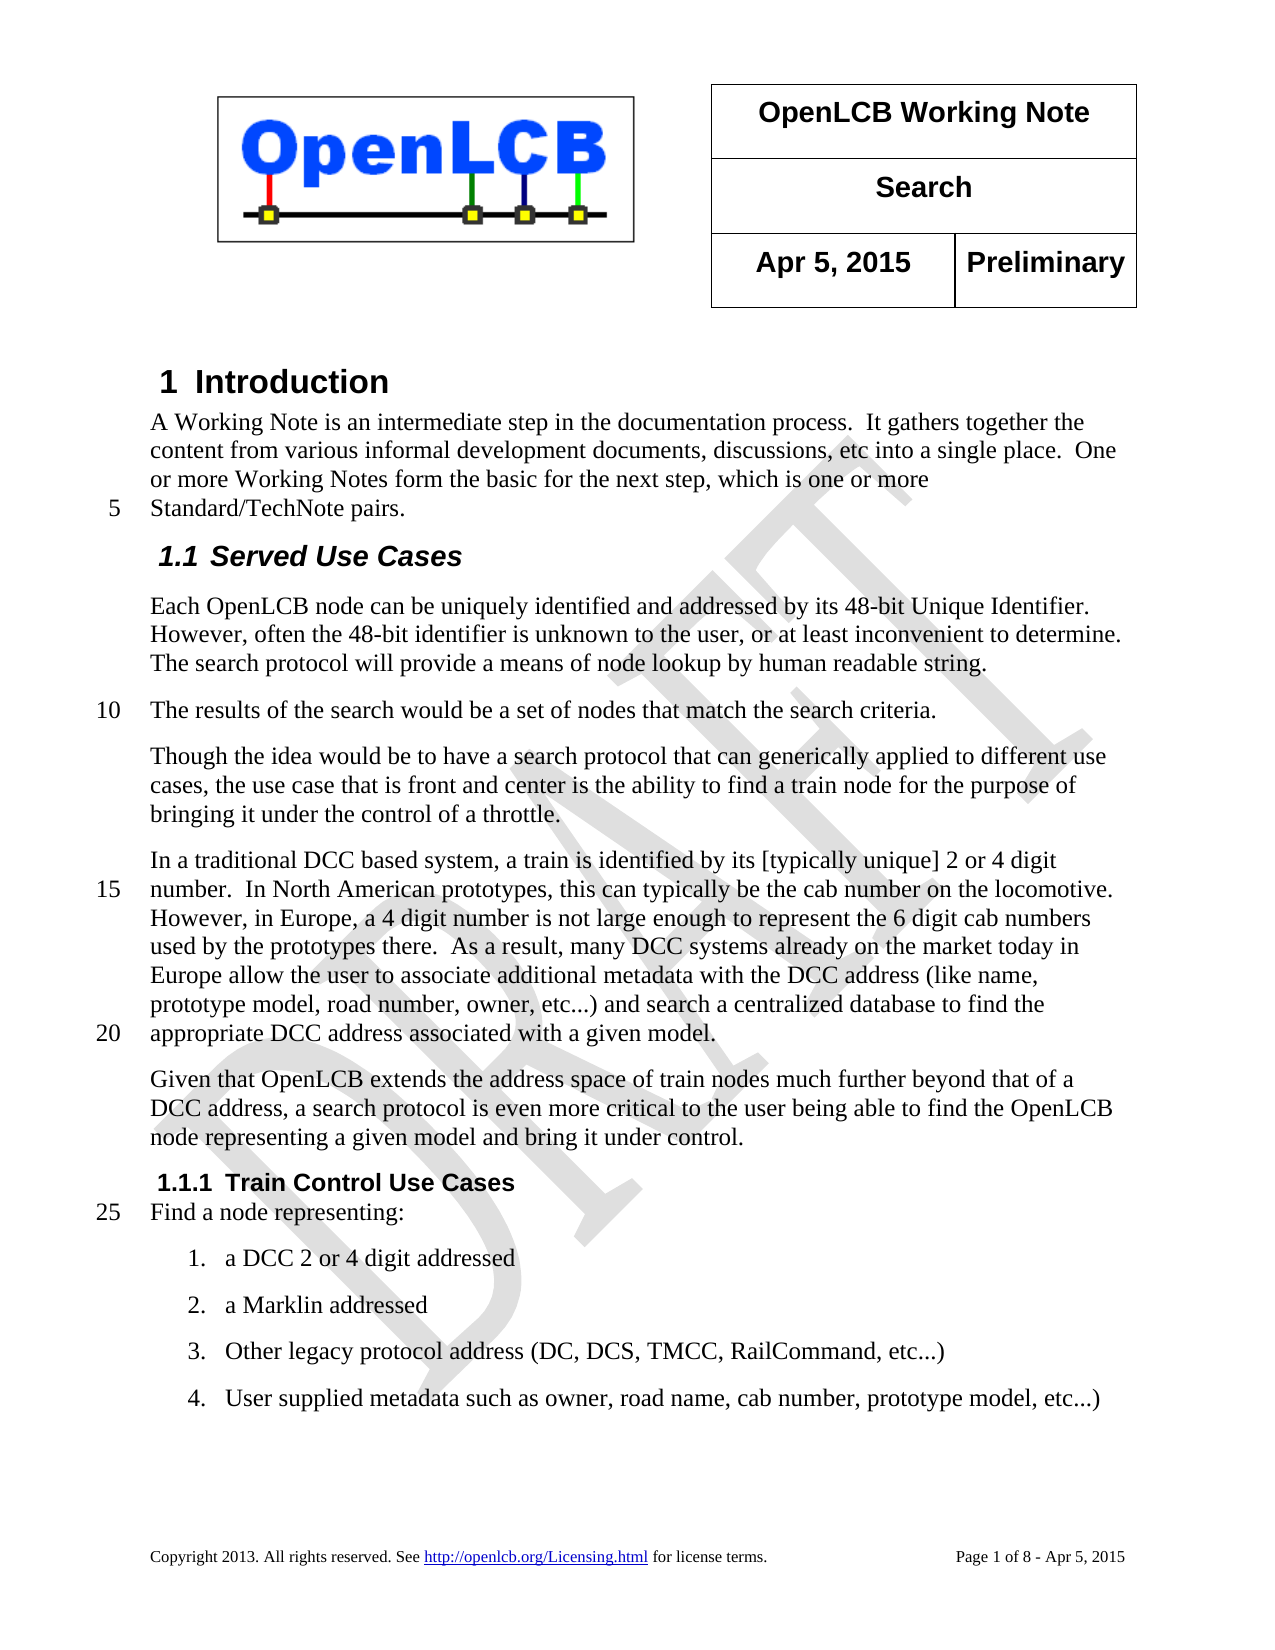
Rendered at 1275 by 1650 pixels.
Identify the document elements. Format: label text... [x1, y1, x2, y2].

text The results of the search would be a set of nodes that match the search criteria. [705, 695, 814, 723]
subtitle Introduction [150, 362, 1125, 401]
subtitle Train Control Use Cases [471, 1168, 566, 1197]
list a DCC 2 or 4 digit addressed [515, 1243, 1125, 1272]
list User supplied metadata such as owner, road name, cab number, prototype model, etc...) [187, 1383, 1125, 1411]
list a Marklin addressed [187, 1290, 377, 1318]
text Find a node representing: [300, 1197, 473, 1226]
text Given that OpenLCB extends the address space of train nodes much further beyond that of a DCC address, a search protocol is even more critical to the user being able to find the OpenLCB node representing a given model and bring it under control. [150, 1064, 217, 1150]
subtitle [757, 539, 840, 573]
text Find a node representing: [607, 1197, 1125, 1226]
text Though the idea would be to have a search protocol that can generically applied to different use cases, the use case that is front and center is the ability to find a train node for the purpose of bringing it under the control of a throttle. [802, 741, 1125, 827]
text The results of the search would be a set of nodes that match the search criteria. [807, 695, 990, 723]
text Given that OpenLCB extends the address space of train nodes much further beyond that of a DCC address, a search protocol is even more critical to the user being able to find the OpenLCB node representing a given model and bring it under control. [502, 1064, 1125, 1150]
text Each OpenLCB node can be uniquely identified and addressed by its 48-bit Unique Identifier. However, often the 48-bit identifier is unknown to the user, or at least inconvenient to determine. The search protocol will provide a means of node lookup by human readable string. [150, 591, 690, 677]
text The results of the search would be a set of nodes that match the search criteria. [150, 695, 689, 723]
subtitle Train Control Use Cases [581, 1168, 1125, 1197]
text Given that OpenLCB extends the address space of train nodes much further beyond that of a DCC address, a search protocol is even more critical to the user being able to find the OpenLCB node representing a given model and bring it under control. [216, 1071, 410, 1150]
text Each OpenLCB node can be uniquely identified and addressed by its 48-bit Unique Identifier. However, often the 48-bit identifier is unknown to the user, or at least inconvenient to determine. The search protocol will provide a means of node lookup by human readable string. [902, 591, 1125, 677]
text Each OpenLCB node can be uniquely identified and addressed by its 48-bit Unique Identifier. However, often the 48-bit identifier is unknown to the user, or at least inconvenient to determine. The search protocol will provide a means of node lookup by human readable string. [665, 591, 944, 677]
text Given that OpenLCB extends the address space of train nodes much further beyond that of a DCC address, a search protocol is even more critical to the user being able to find the OpenLCB node representing a given model and bring it under control. [359, 1064, 519, 1150]
list Other legacy protocol address (DC, DCS, TMCC, RailCommand, etc...) [469, 1336, 1125, 1365]
subtitle Served Use Cases [150, 539, 742, 573]
text Find a node representing: [150, 1197, 285, 1226]
picture [216, 95, 636, 244]
text Though the idea would be to have a search protocol that can generically applied to different use cases, the use case that is front and center is the ability to find a train node for the purpose of bringing it under the control of a throttle. [150, 741, 793, 827]
list Other legacy protocol address (DC, DCS, TMCC, RailCommand, etc...) [187, 1336, 424, 1365]
list a Marklin addressed [512, 1290, 1125, 1318]
text A Working Note is an intermediate step in the documentation process. It gathers together the content from various informal development documents, discussions, etc into a single place. One or more Working Notes form the basic for the next step, which is one or more Standard/TechNote pairs. [150, 407, 1125, 522]
subtitle [850, 539, 1125, 573]
text In a traditional DCC based system, a train is identified by its [typically unique] 2 or 4 digit number. In North American prototypes, this can typically be the cab number on the locomotive. However, in Europe, a 4 digit number is not large enough to represent the 6 digit cab numbers used by the prototypes there. As a result, many DCC systems already on the market today in Europe allow the user to associate additional metadata with the DCC address (like name, prototype model, road number, owner, etc...) and search a centralized database to find the appropriate DCC address associated with a given model. [669, 845, 1125, 1046]
text Given that OpenLCB extends the address space of train nodes much further beyond that of a DCC address, a search protocol is even more critical to the user being able to find the OpenLCB node representing a given model and bring it under control. [595, 1064, 719, 1110]
text Find a node representing: [492, 1197, 584, 1226]
list a DCC 2 or 4 digit addressed [187, 1243, 331, 1272]
subtitle Train Control Use Cases [150, 1168, 256, 1197]
text In a traditional DCC based system, a train is identified by its [typically unique] 2 or 4 digit number. In North American prototypes, this can typically be the cab number on the locomotive. However, in Europe, a 4 digit number is not large enough to represent the 6 digit cab numbers used by the prototypes there. As a result, many DCC systems already on the market today in Europe allow the user to associate additional metadata with the DCC address (like name, prototype model, road number, owner, etc...) and search a centralized database to find the appropriate DCC address associated with a given model. [150, 845, 699, 1046]
list a DCC 2 or 4 digit addressed [346, 1243, 493, 1272]
subtitle Train Control Use Cases [271, 1168, 452, 1197]
list a Marklin addressed [393, 1290, 493, 1318]
text In a traditional DCC based system, a train is identified by its [typically unique] 2 or 4 digit number. In North American prototypes, this can typically be the cab number on the locomotive. However, in Europe, a 4 digit number is not large enough to represent the 6 digit cab numbers used by the prototypes there. As a result, many DCC systems already on the market today in Europe allow the user to associate additional metadata with the DCC address (like name, prototype model, road number, owner, etc...) and search a centralized database to find the appropriate DCC address associated with a given model. [581, 845, 701, 949]
text In a traditional DCC based system, a train is identified by its [typically unique] 2 or 4 digit number. In North American prototypes, this can typically be the cab number on the locomotive. However, in Europe, a 4 digit number is not large enough to represent the 6 digit cab numbers used by the prototypes there. As a result, many DCC systems already on the market today in Europe allow the user to associate additional metadata with the DCC address (like name, prototype model, road number, owner, etc...) and search a centralized database to find the appropriate DCC address associated with a given model. [367, 921, 515, 1046]
text The results of the search would be a set of nodes that match the search criteria. [1006, 695, 1125, 723]
